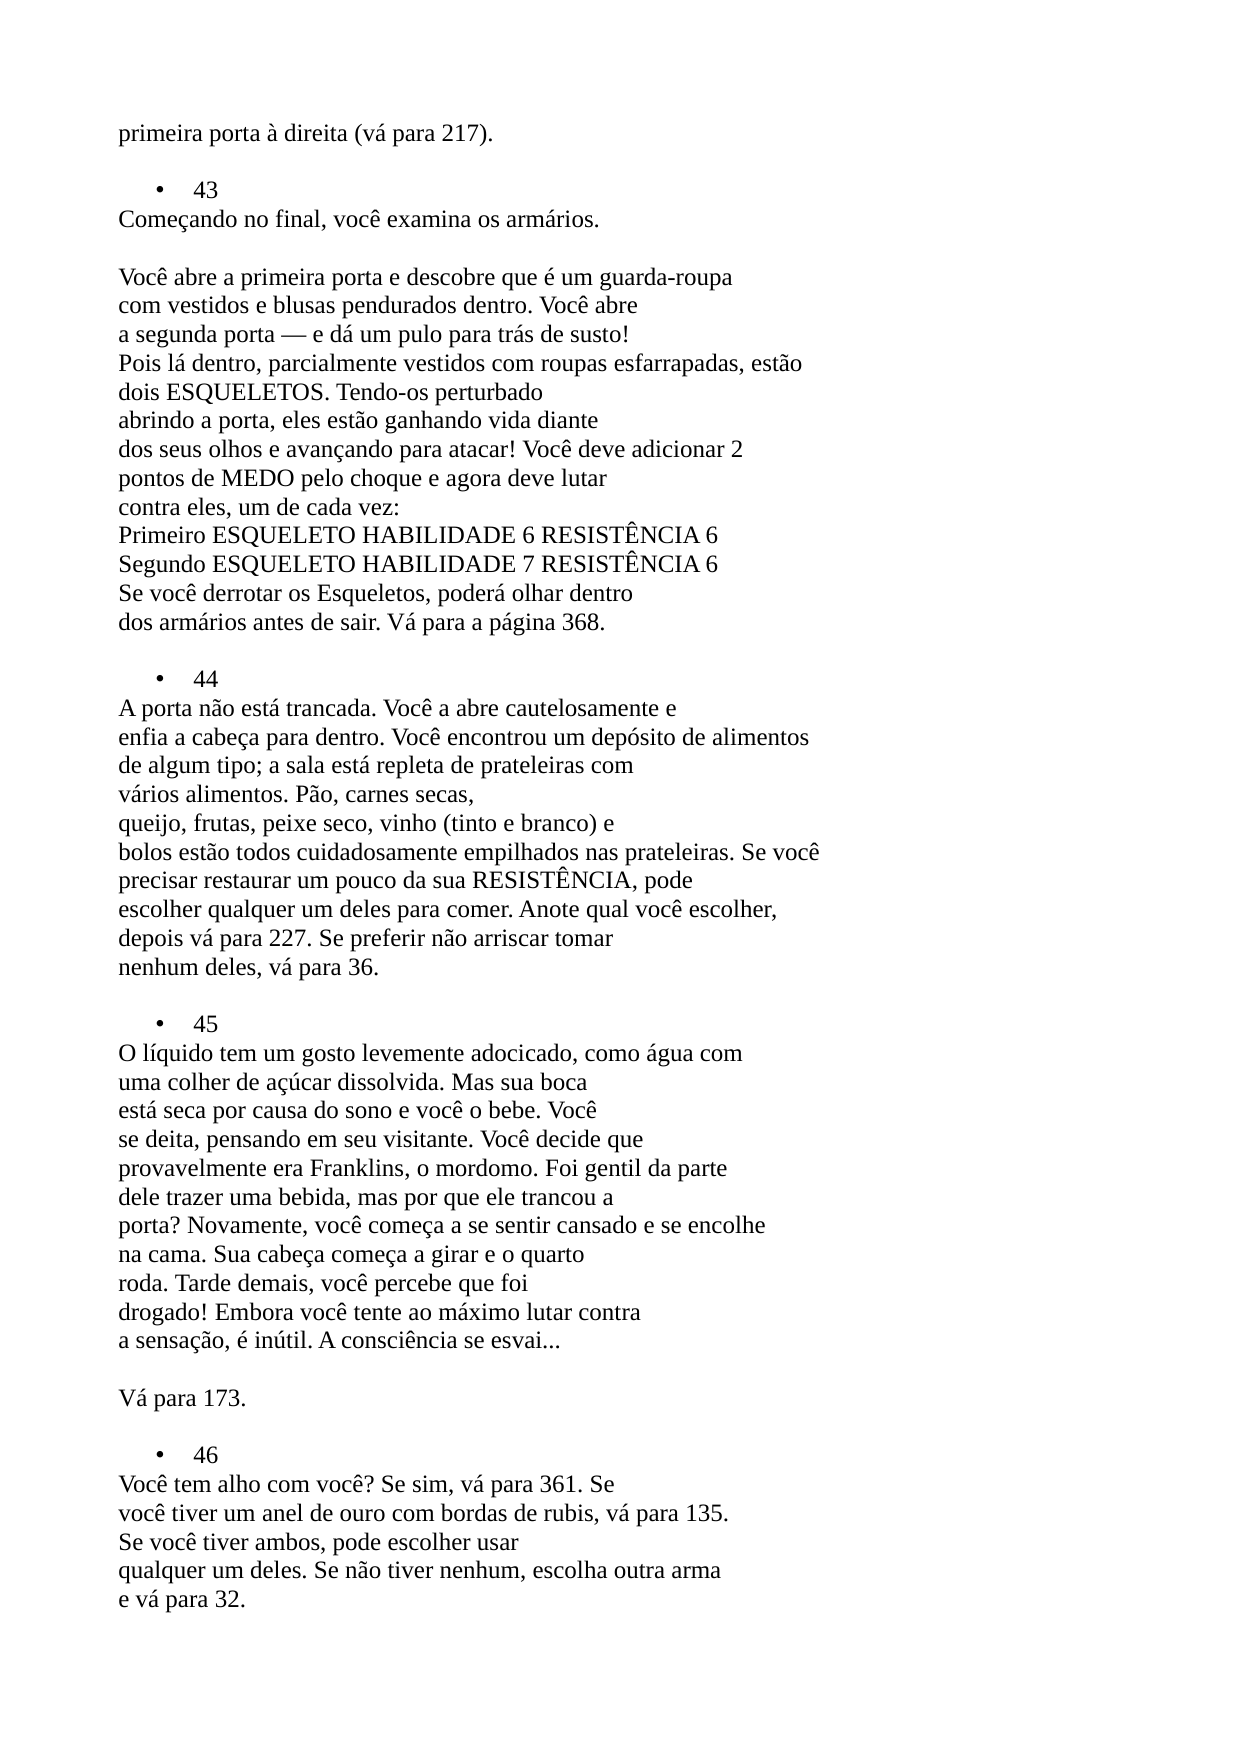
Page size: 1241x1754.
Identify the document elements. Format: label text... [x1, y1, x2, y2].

text provavelmente era Franklins, o mordomo. Foi gentil da parte [118, 1153, 1122, 1182]
text Se você derrotar os Esqueletos, poderá olhar dentro [118, 578, 1122, 607]
text porta? Novamente, você começa a se sentir cansado e se encolhe [118, 1211, 1122, 1239]
text pontos de MEDO pelo choque e agora deve lutar [118, 463, 1122, 492]
text Pois lá dentro, parcialmente vestidos com roupas esfarrapadas, estão [118, 348, 1122, 377]
text nenhum deles, vá para 36. [118, 952, 1122, 981]
text Você tem alho com você? Se sim, vá para 361. Se [118, 1469, 1122, 1498]
text Segundo ESQUELETO HABILIDADE 7 RESISTÊNCIA 6 [118, 549, 1122, 578]
text com vestidos e blusas pendurados dentro. Você abre [118, 291, 1122, 319]
text uma colher de açúcar dissolvida. Mas sua boca [118, 1067, 1122, 1096]
text depois vá para 227. Se preferir não arriscar tomar [118, 923, 1122, 952]
text bolos estão todos cuidadosamente empilhados nas prateleiras. Se você [118, 837, 1122, 866]
text se deita, pensando em seu visitante. Você decide que [118, 1124, 1122, 1153]
text queijo, frutas, peixe seco, vinho (tinto e branco) e [118, 808, 1122, 837]
list 44 [156, 664, 1122, 693]
text escolher qualquer um deles para comer. Anote qual você escolher, [118, 894, 1122, 923]
text dele trazer uma bebida, mas por que ele trancou a [118, 1182, 1122, 1211]
text na cama. Sua cabeça começa a girar e o quarto [118, 1239, 1122, 1268]
text drogado! Embora você tente ao máximo lutar contra [118, 1297, 1122, 1326]
text vários alimentos. Pão, carnes secas, [118, 779, 1122, 808]
list 43 [156, 176, 1122, 204]
list 45 [156, 1009, 1122, 1038]
text O líquido tem um gosto levemente adocicado, como água com [118, 1038, 1122, 1067]
text contra eles, um de cada vez: [118, 492, 1122, 521]
text Primeiro ESQUELETO HABILIDADE 6 RESISTÊNCIA 6 [118, 521, 1122, 549]
text Começando no final, você examina os armários. [118, 204, 1122, 233]
text está seca por causa do sono e você o bebe. Você [118, 1096, 1122, 1124]
list 46 [156, 1441, 1122, 1469]
text e vá para 32. [118, 1584, 1122, 1613]
text abrindo a porta, eles estão ganhando vida diante [118, 406, 1122, 434]
text Vá para 173. [118, 1383, 1122, 1412]
text precisar restaurar um pouco da sua RESISTÊNCIA, pode [118, 866, 1122, 894]
text a segunda porta — e dá um pulo para trás de susto! [118, 319, 1122, 348]
text a sensação, é inútil. A consciência se esvai... [118, 1326, 1122, 1354]
text Você abre a primeira porta e descobre que é um guarda-roupa [118, 262, 1122, 291]
text primeira porta à direita (vá para 217). [118, 118, 1122, 147]
text dos armários antes de sair. Vá para a página 368. [118, 607, 1122, 636]
text enfia a cabeça para dentro. Você encontrou um depósito de alimentos [118, 722, 1122, 751]
text A porta não está trancada. Você a abre cautelosamente e [118, 693, 1122, 722]
text roda. Tarde demais, você percebe que foi [118, 1268, 1122, 1297]
text dois ESQUELETOS. Tendo-os perturbado [118, 377, 1122, 406]
text Se você tiver ambos, pode escolher usar [118, 1527, 1122, 1556]
text de algum tipo; a sala está repleta de prateleiras com [118, 751, 1122, 779]
text você tiver um anel de ouro com bordas de rubis, vá para 135. [118, 1498, 1122, 1527]
text qualquer um deles. Se não tiver nenhum, escolha outra arma [118, 1556, 1122, 1584]
text dos seus olhos e avançando para atacar! Você deve adicionar 2 [118, 434, 1122, 463]
